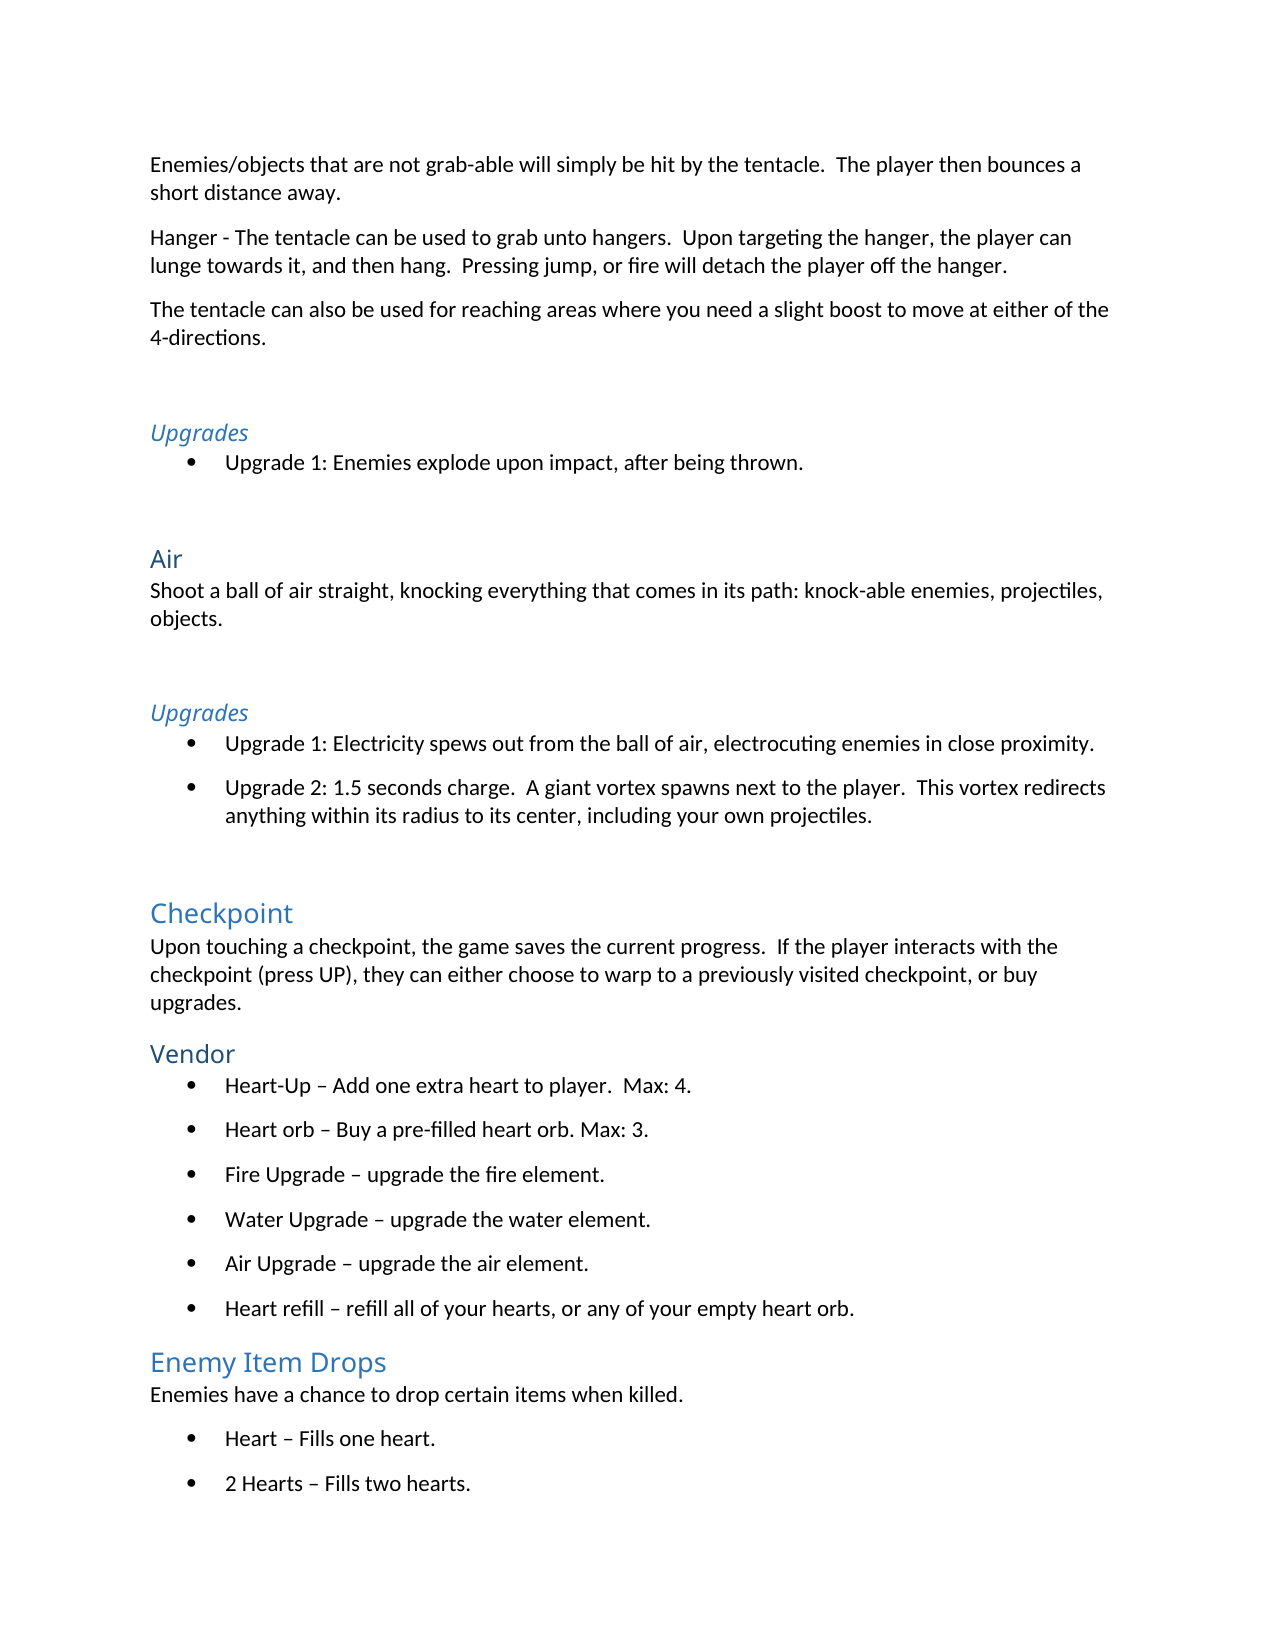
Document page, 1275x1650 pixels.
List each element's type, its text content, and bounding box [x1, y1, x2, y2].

list Heart orb – Buy a pre-filled heart orb. Max: 3. [187, 1115, 1125, 1143]
text Enemies/objects that are not grab-able will simply be hit by the tentacle. The player then bounces a short distance away. [150, 150, 1125, 206]
text Hanger - The tentacle can be used to grab unto hangers. Upon targeting the hanger, the player can lunge towards it, and then hang. Pressing jump, or fire will detach the player off the hanger. [150, 223, 1125, 279]
list Heart – Fills one heart. [187, 1424, 1125, 1453]
text Upon touching a checkpoint, the game saves the current progress. If the player interacts with the checkpoint (press UP), they can either choose to warp to a previously visited checkpoint, or buy upgrades. [150, 932, 1125, 1016]
list Upgrade 2: 1.5 seconds charge. A giant vortex spawns next to the player. This vortex redirects anything within its radius to its center, including your own projectiles. [187, 773, 1125, 829]
subtitle Enemy Item Drops [150, 1343, 1125, 1380]
text The tentacle can also be used for reaching areas where you need a slight boost to move at either of the 4-directions. [150, 295, 1125, 351]
subtitle Air [150, 542, 1125, 576]
list Heart-Up – Add one extra heart to player. Max: 4. [187, 1071, 1125, 1099]
subtitle Upgrades [150, 697, 1125, 729]
subtitle Vendor [150, 1037, 1125, 1071]
text Enemies have a chance to drop certain items when killed. [150, 1380, 1125, 1408]
list Air Upgrade – upgrade the air element. [187, 1249, 1125, 1277]
list Fire Upgrade – upgrade the fire element. [187, 1160, 1125, 1188]
text Shoot a ball of air straight, knocking everything that comes in its path: knock-able enemies, projectiles, objects. [150, 576, 1125, 632]
subtitle Checkpoint [150, 895, 1125, 932]
list 2 Hearts – Fills two hearts. [187, 1469, 1125, 1497]
list Upgrade 1: Enemies explode upon impact, after being thrown. [187, 448, 1125, 476]
subtitle Upgrades [150, 417, 1125, 448]
list Heart refill – refill all of your hearts, or any of your empty heart orb. [187, 1294, 1125, 1322]
list Upgrade 1: Electricity spews out from the ball of air, electrocuting enemies in close proximity. [187, 729, 1125, 757]
list Water Upgrade – upgrade the water element. [187, 1205, 1125, 1233]
